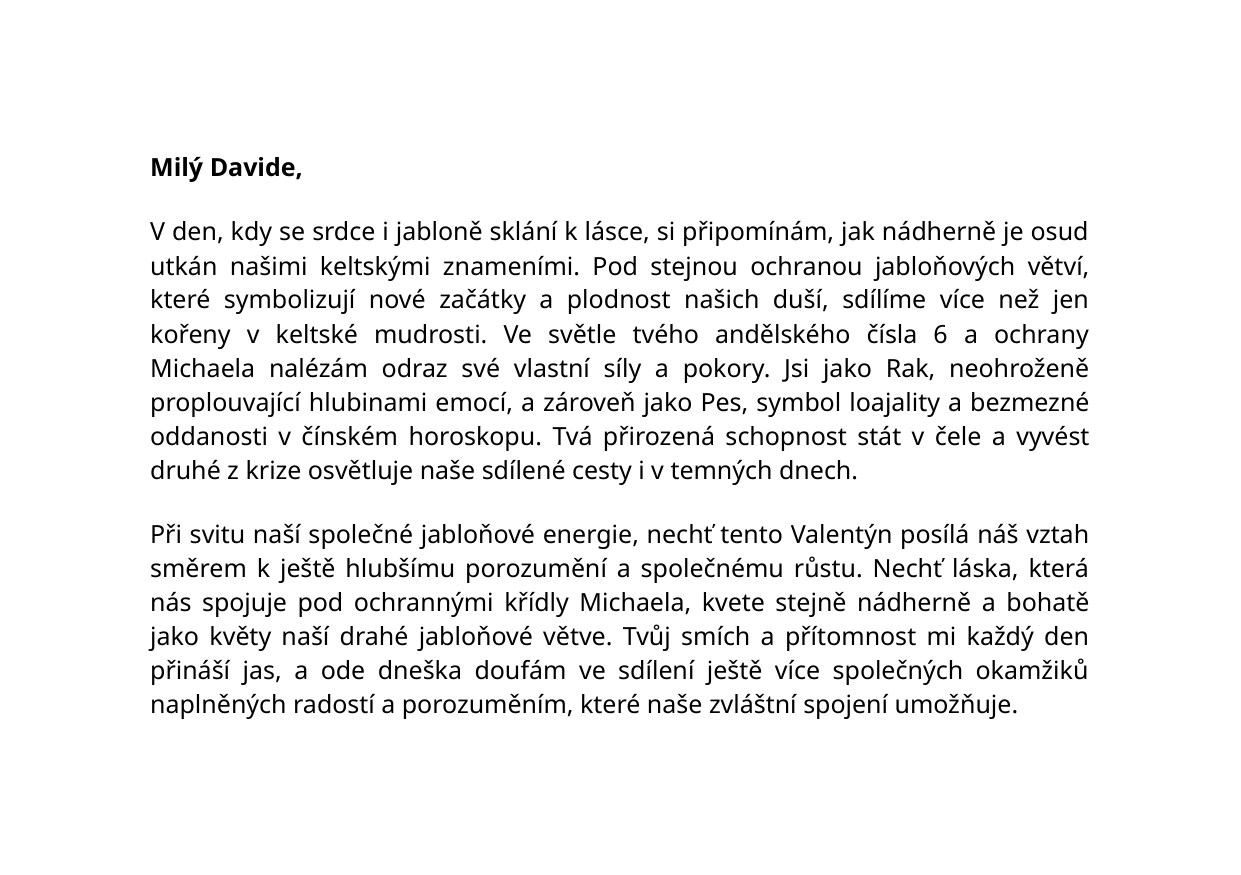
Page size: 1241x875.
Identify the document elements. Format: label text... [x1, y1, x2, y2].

text V den, kdy se srdce i jabloně sklání k lásce, si připomínám, jak nádherně je osud utkán našimi keltskými znameními. Pod stejnou ochranou jabloňových větví, které symbolizují nové začátky a plodnost našich duší, sdílíme více než jen kořeny v keltské mudrosti. Ve světle tvého andělského čísla 6 a ochrany Michaela nalézám odraz své vlastní síly a pokory. Jsi jako Rak, neohroženě proplouvající hlubinami emocí, a zároveň jako Pes, symbol loajality a bezmezné oddanosti v čínském horoskopu. Tvá přirozená schopnost stát v čele a vyvést druhé z krize osvětluje naše sdílené cesty i v temných dnech. [150, 214, 1091, 487]
text Při svitu naší společné jabloňové energie, nechť tento Valentýn posílá náš vztah směrem k ještě hlubšímu porozumění a společnému růstu. Nechť láska, která nás spojuje pod ochrannými křídly Michaela, kvete stejně nádherně a bohatě jako květy naší drahé jabloňové větve. Tvůj smích a přítomnost mi každý den přináší jas, a ode dneška doufám ve sdílení ještě více společných okamžiků naplněných radostí a porozuměním, které naše zvláštní spojení umožňuje. [150, 517, 1091, 721]
text Milý Davide, [150, 150, 1091, 184]
